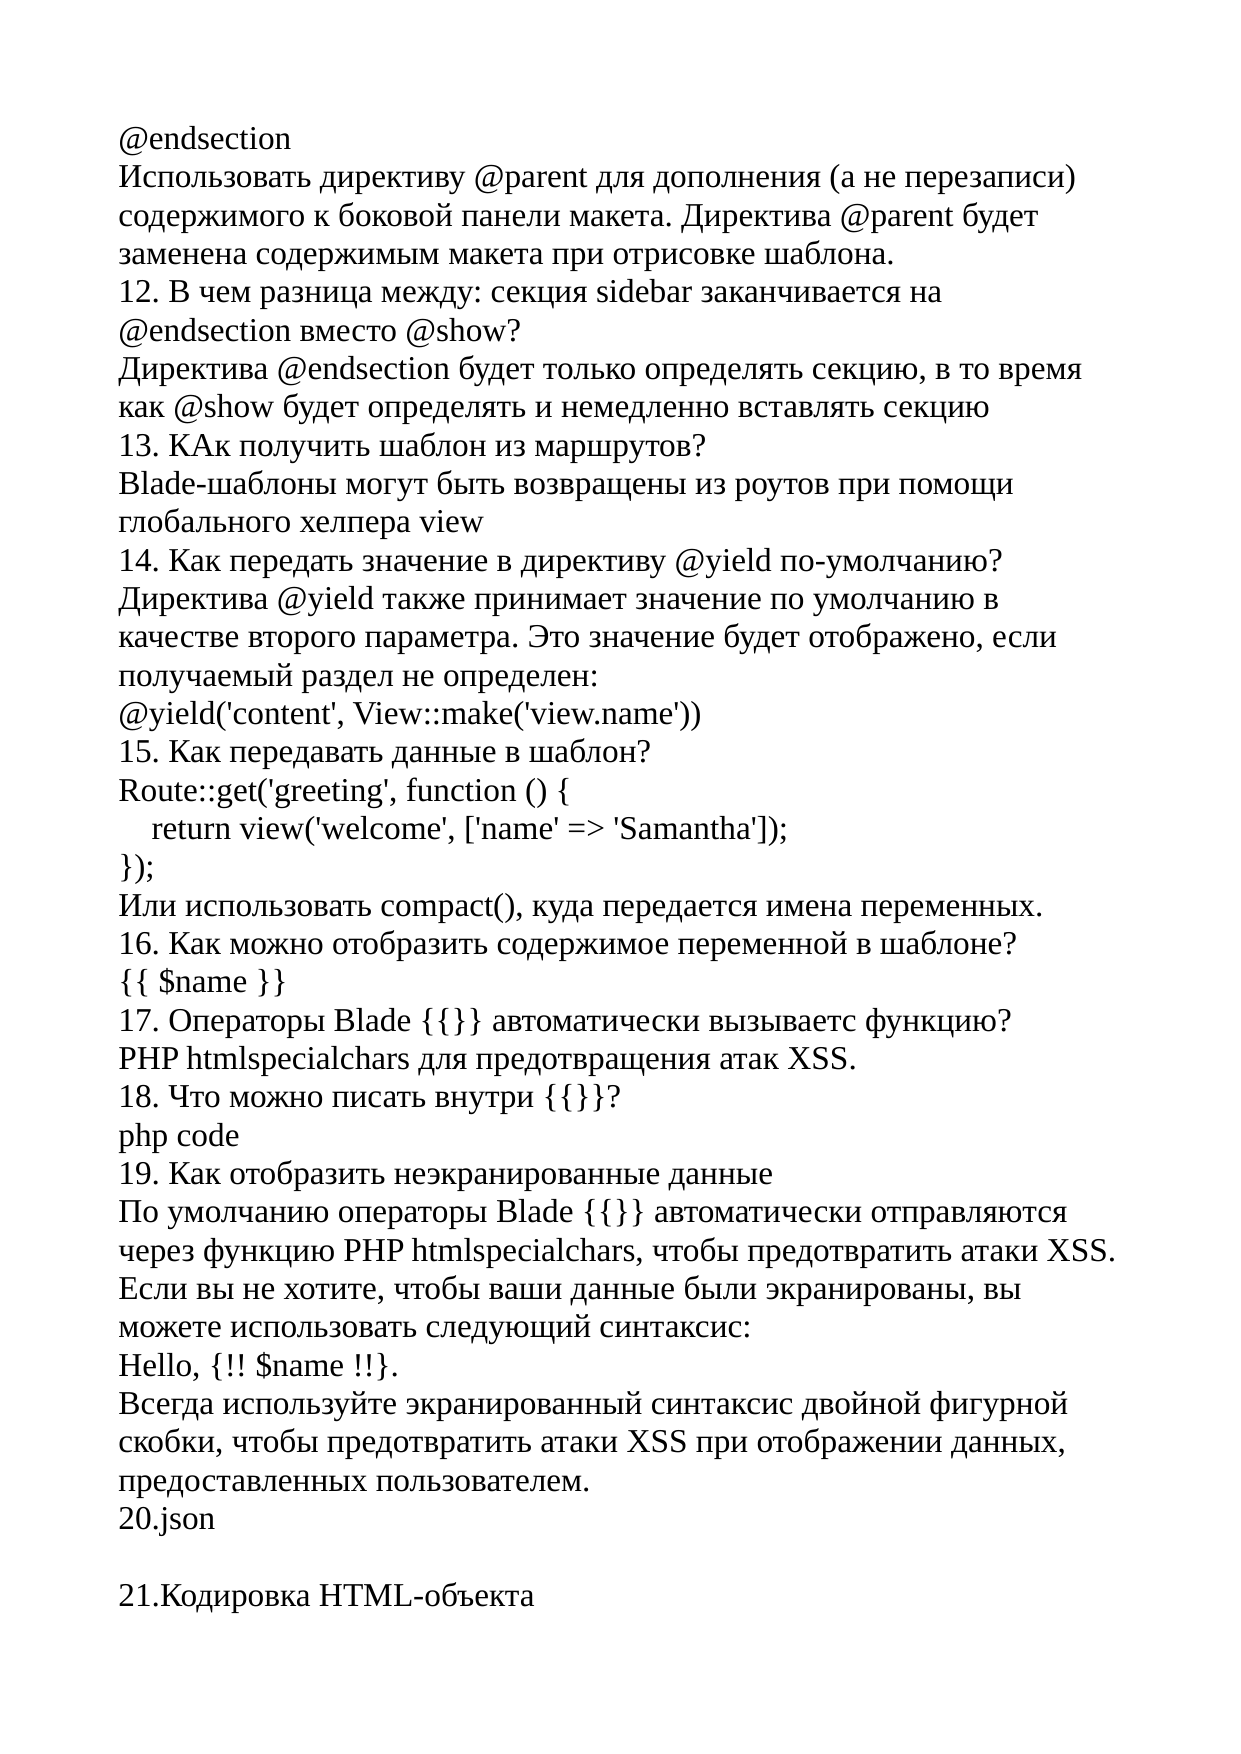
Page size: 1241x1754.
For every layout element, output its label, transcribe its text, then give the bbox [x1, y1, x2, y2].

text Route::get('greeting', function () { [118, 770, 1122, 808]
text 17. Операторы Blade {{}} автоматически вызываетс функцию? [118, 1000, 1122, 1038]
text PHP htmlspecialchars для предотвращения атак XSS. [118, 1038, 1122, 1076]
text 18. Что можно писать внутри {{}}? [118, 1076, 1122, 1115]
text php code [118, 1115, 1122, 1153]
text Всегда используйте экранированный синтаксис двойной фигурной скобки, чтобы предотвратить атаки XSS при отображении данных, предоставленных пользователем. [118, 1383, 1122, 1498]
text 13. КАк получить шаблон из маршрутов? [118, 425, 1122, 463]
text Или использовать compact(), куда передается имена переменных. [118, 885, 1122, 923]
text Hello, {!! $name !!}. [118, 1345, 1122, 1383]
text 19. Как отобразить неэкранированные данные [118, 1153, 1122, 1191]
text 16. Как можно отобразить содержимое переменной в шаблоне? [118, 923, 1122, 961]
text return view('welcome', ['name' => 'Samantha']); [118, 808, 1122, 846]
text Использовать директиву @parent для дополнения (а не перезаписи) содержимого к боковой панели макета. Директива @parent будет заменена содержимым макета при отрисовке шаблона. [118, 156, 1122, 271]
text 14. Как передать значение в директиву @yield по-умолчанию? [118, 540, 1122, 578]
text }); [118, 846, 1122, 885]
text Директива @endsection будет только определять секцию, в то время как @show будет определять и немедленно вставлять секцию [118, 348, 1122, 425]
text Директива @yield также принимает значение по умолчанию в качестве второго параметра. Это значение будет отображено, если получаемый раздел не определен: [118, 578, 1122, 693]
text 20.json [118, 1498, 1122, 1536]
text 15. Как передавать данные в шаблон? [118, 731, 1122, 770]
text 21.Кодировка HTML-объекта [118, 1575, 1122, 1613]
text {{ $name }} [118, 961, 1122, 1000]
text По умолчанию операторы Blade {{}} автоматически отправляются через функцию PHP htmlspecialchars, чтобы предотвратить атаки XSS. Если вы не хотите, чтобы ваши данные были экранированы, вы можете использовать следующий синтаксис: [118, 1191, 1122, 1345]
text 12. В чем разница между: секция sidebar заканчивается на @endsection вместо @show? [118, 271, 1122, 348]
text Blade-шаблоны могут быть возвращены из роутов при помощи глобального хелпера view [118, 463, 1122, 540]
text @endsection [118, 118, 1122, 156]
text @yield('content', View::make('view.name')) [118, 693, 1122, 731]
